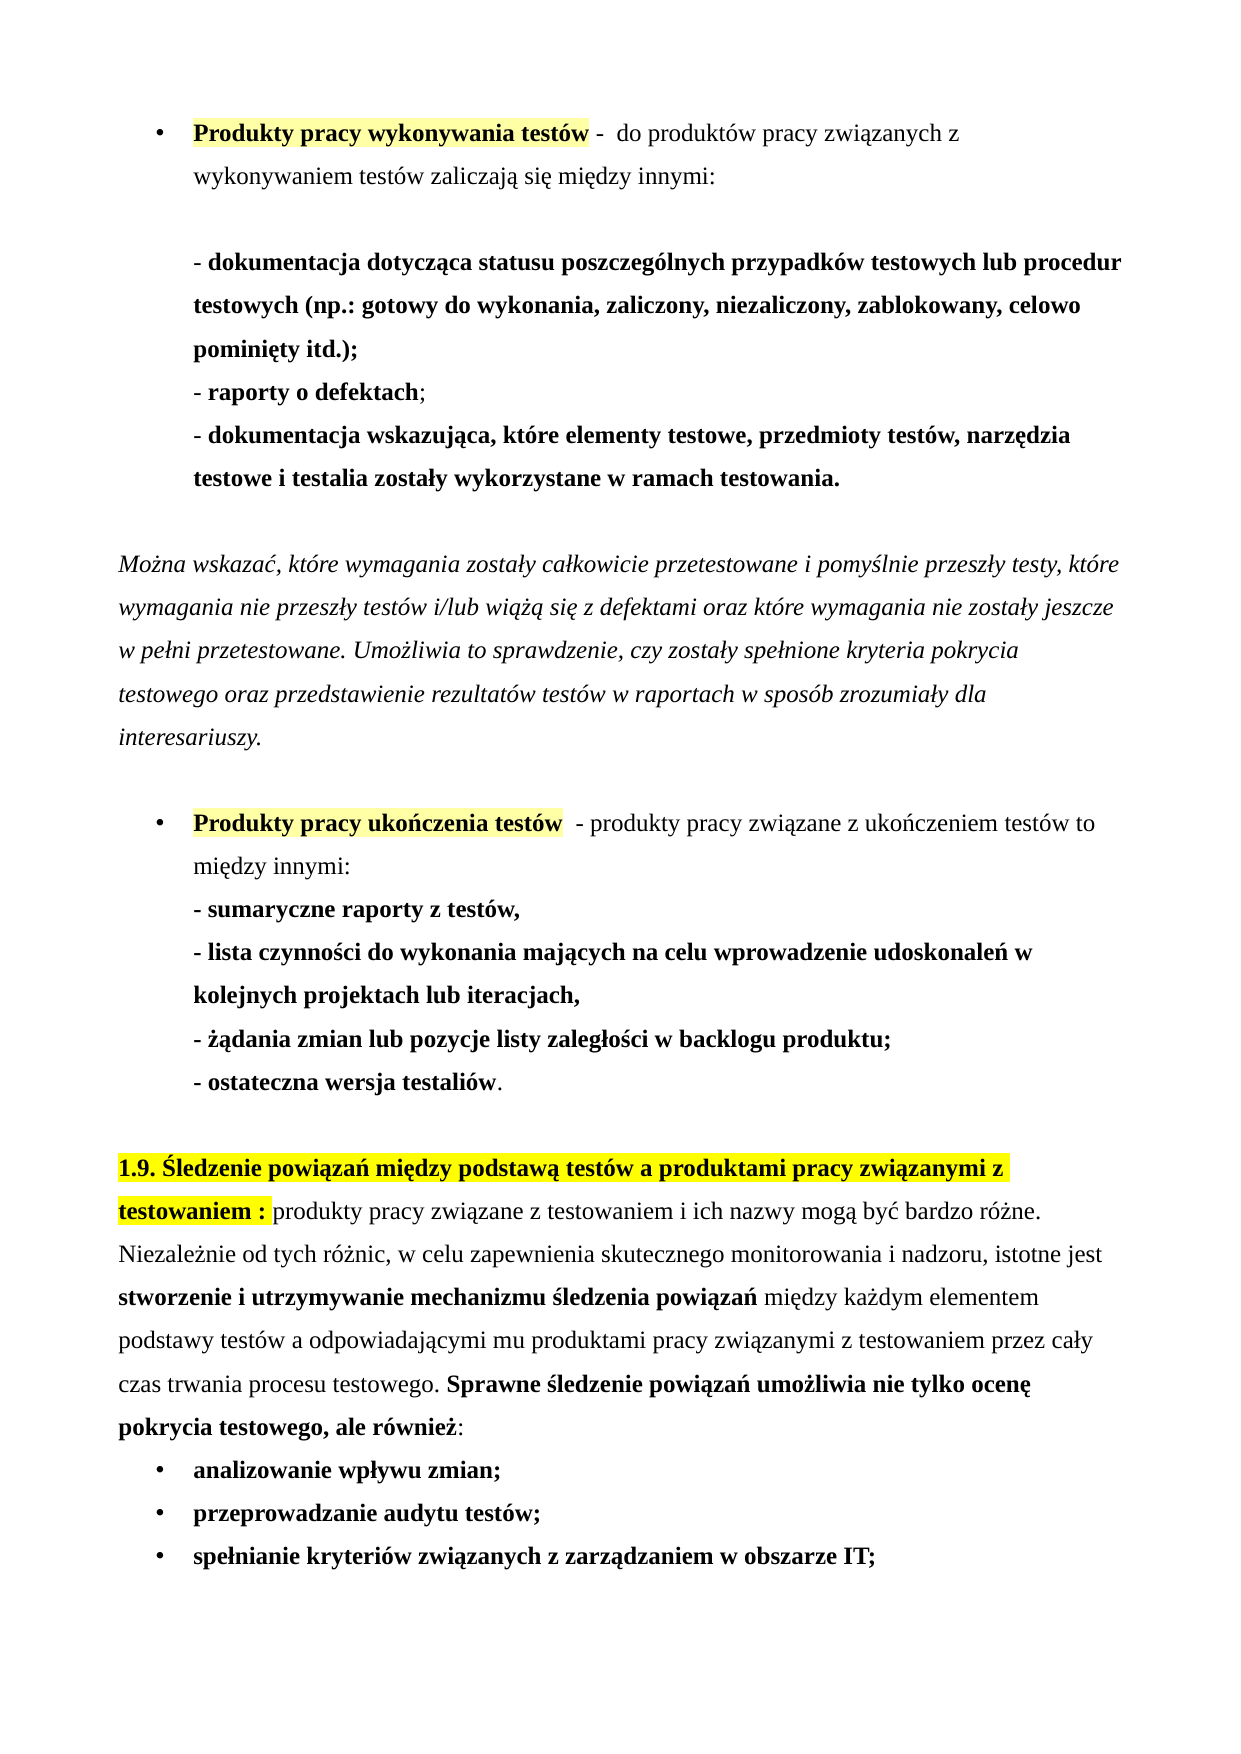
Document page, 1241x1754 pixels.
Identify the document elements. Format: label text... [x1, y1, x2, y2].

list Produkty pracy ukończenia testów - produkty pracy związane z ukończeniem testów to między innymi: [156, 808, 1122, 880]
list Produkty pracy wykonywania testów - do produktów pracy związanych z wykonywaniem testów zaliczają się między innymi: [156, 118, 1122, 190]
list - sumaryczne raporty z testów, [156, 894, 1122, 923]
list - dokumentacja wskazująca, które elementy testowe, przedmioty testów, narzędzia testowe i testalia zostały wykorzystane w ramach testowania. [156, 420, 1122, 492]
list - dokumentacja dotycząca statusu poszczególnych przypadków testowych lub procedur testowych (np.: gotowy do wykonania, zaliczony, niezaliczony, zablokowany, celowo pominięty itd.); [156, 247, 1122, 362]
list - lista czynności do wykonania mających na celu wprowadzenie udoskonaleń w kolejnych projektach lub iteracjach, [156, 937, 1122, 1009]
text 1.9. Śledzenie powiązań między podstawą testów a produktami pracy związanymi z testowaniem : produkty pracy związane z testowaniem i ich nazwy mogą być bardzo różne. Niezależnie od tych różnic, w celu zapewnienia skutecznego monitorowania i nadzoru, istotne jest stworzenie i utrzymywanie mechanizmu śledzenia powiązań między każdym elementem podstawy testów a odpowiadającymi mu produktami pracy związanymi z testowaniem przez cały czas trwania procesu testowego. Sprawne śledzenie powiązań umożliwia nie tylko ocenę pokrycia testowego, ale również: [118, 1153, 1122, 1441]
list - ostateczna wersja testaliów. [156, 1067, 1122, 1096]
text Można wskazać, które wymagania zostały całkowicie przetestowane i pomyślnie przeszły testy, które wymagania nie przeszły testów i/lub wiążą się z defektami oraz które wymagania nie zostały jeszcze w pełni przetestowane. Umożliwia to sprawdzenie, czy zostały spełnione kryteria pokrycia testowego oraz przedstawienie rezultatów testów w raportach w sposób zrozumiały dla interesariuszy. [118, 549, 1122, 751]
list - żądania zmian lub pozycje listy zaległości w backlogu produktu; [156, 1024, 1122, 1052]
list spełnianie kryteriów związanych z zarządzaniem w obszarze IT; [156, 1541, 1122, 1570]
list - raporty o defektach; [156, 377, 1122, 406]
list analizowanie wpływu zmian; [156, 1455, 1122, 1484]
list przeprowadzanie audytu testów; [156, 1498, 1122, 1527]
